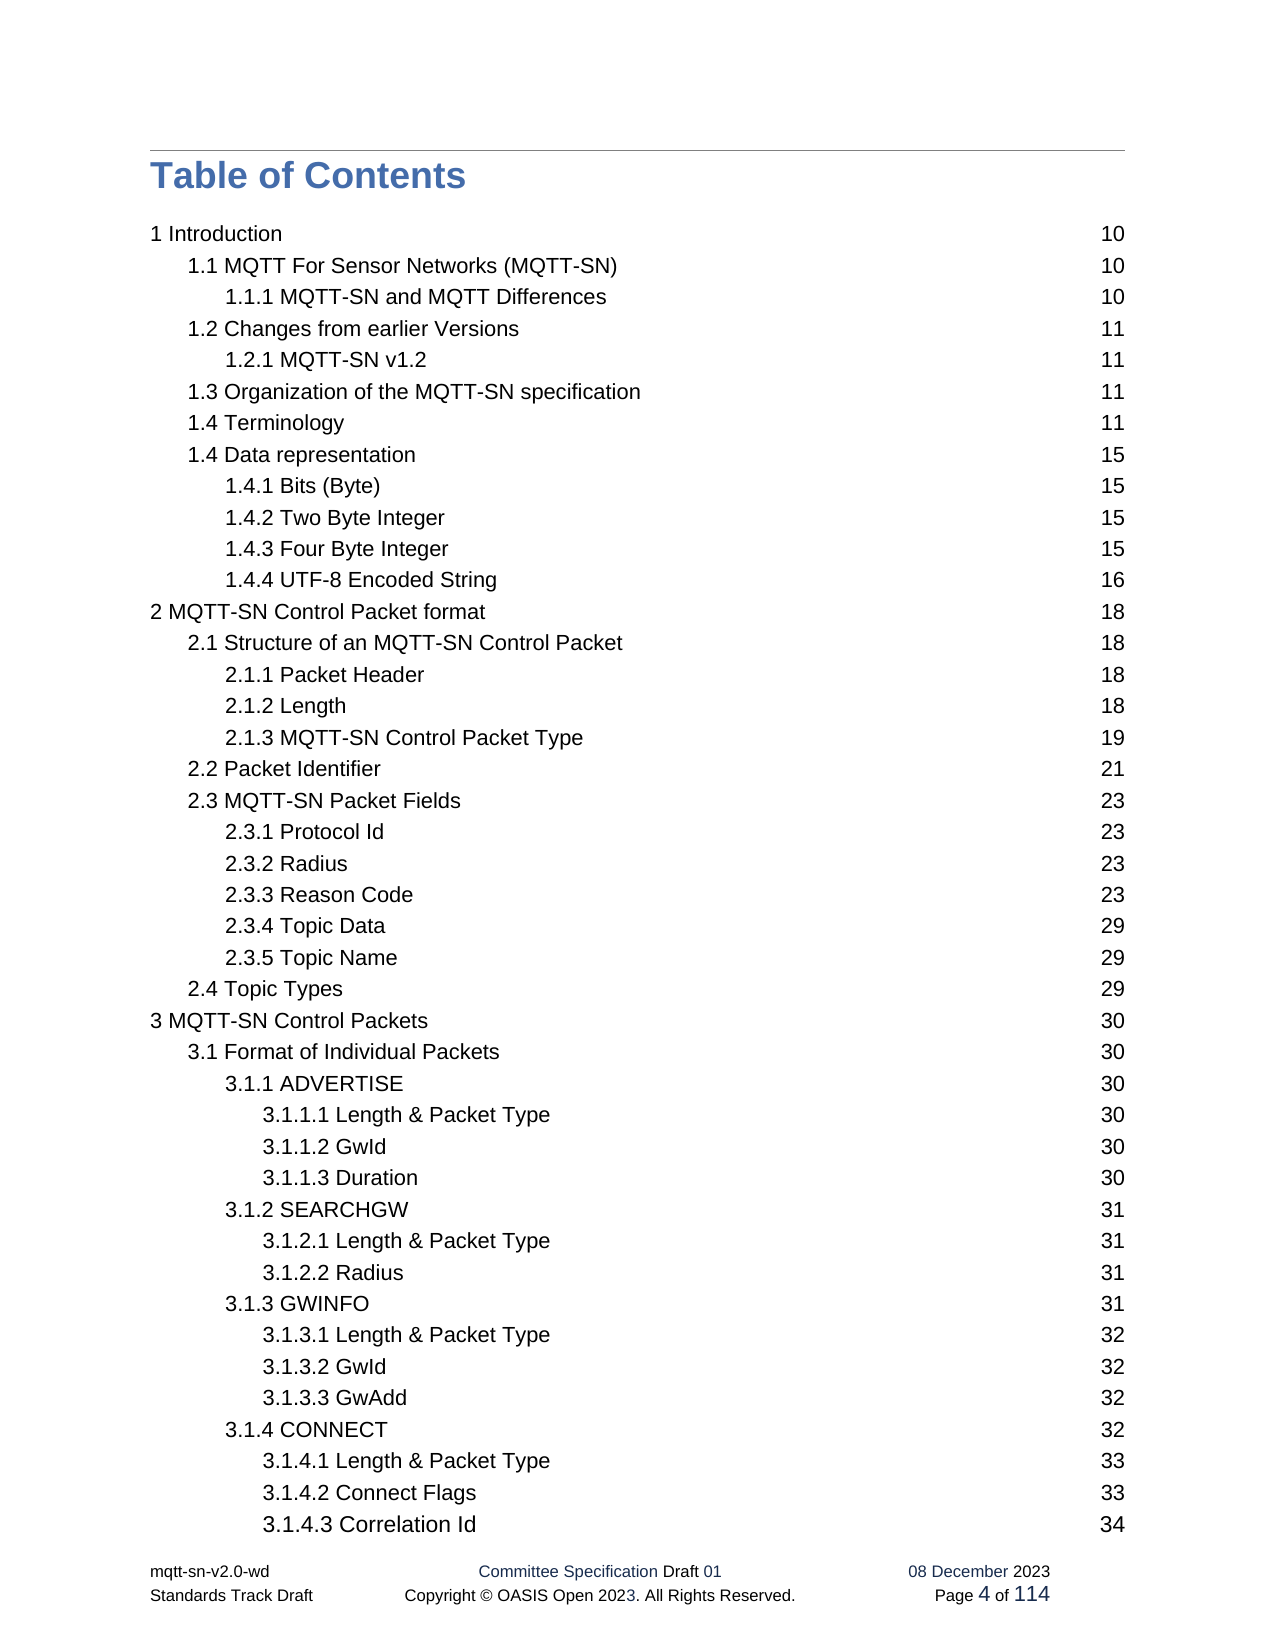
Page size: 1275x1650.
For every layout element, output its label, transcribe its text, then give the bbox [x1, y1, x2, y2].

text 3.1 Format of Individual Packets 30 [187, 1039, 1125, 1064]
text 1.1 MQTT For Sensor Networks (MQTT-SN) 10 [187, 253, 1125, 278]
text 1.4 Data representation 15 [187, 441, 1125, 467]
text 3.1.4.2 Connect Flags 33 [262, 1479, 1125, 1505]
text 3.1.1 ADVERTISE 30 [225, 1071, 1125, 1096]
text 3.1.1.1 Length & Packet Type 30 [262, 1102, 1125, 1127]
text 1.4.2 Two Byte Integer 15 [225, 504, 1125, 529]
text 3.1.4.3 Correlation Id 34 [262, 1511, 1125, 1537]
text 1.4.4 UTF-8 Encoded String 16 [225, 567, 1125, 592]
text Table of Contents [150, 151, 1125, 196]
text 3.1.1.2 GwId 30 [262, 1133, 1125, 1159]
text 3.1.3 GWINFO 31 [225, 1291, 1125, 1316]
text 3 MQTT-SN Control Packets 30 [150, 1008, 1125, 1033]
text 2.3.5 Topic Name 29 [225, 945, 1125, 970]
text 2.1.3 MQTT-SN Control Packet Type 19 [225, 724, 1125, 750]
text 2.1 Structure of an MQTT-SN Control Packet 18 [187, 630, 1125, 655]
text 3.1.2.1 Length & Packet Type 31 [262, 1228, 1125, 1253]
text 1.4.1 Bits (Byte) 15 [225, 473, 1125, 498]
text 2.1.2 Length 18 [225, 693, 1125, 718]
text 1.2.1 MQTT-SN v1.2 11 [225, 347, 1125, 372]
text 2.3.4 Topic Data 29 [225, 913, 1125, 938]
text 2.3.2 Radius 23 [225, 850, 1125, 876]
text 3.1.2.2 Radius 31 [262, 1259, 1125, 1284]
text 2.3.3 Reason Code 23 [225, 882, 1125, 907]
text 1.4.3 Four Byte Integer 15 [225, 536, 1125, 561]
text 2.1.1 Packet Header 18 [225, 662, 1125, 687]
text 2.2 Packet Identifier 21 [187, 756, 1125, 781]
text 2.4 Topic Types 29 [187, 976, 1125, 1001]
text 3.1.4 CONNECT 32 [225, 1417, 1125, 1442]
text 3.1.4.1 Length & Packet Type 33 [262, 1448, 1125, 1473]
text 3.1.2 SEARCHGW 31 [225, 1196, 1125, 1222]
text 2.3.1 Protocol Id 23 [225, 819, 1125, 844]
text 1.2 Changes from earlier Versions 11 [187, 316, 1125, 341]
text 2 MQTT-SN Control Packet format 18 [150, 599, 1125, 624]
text 3.1.3.1 Length & Packet Type 32 [262, 1322, 1125, 1347]
text 3.1.1.3 Duration 30 [262, 1165, 1125, 1190]
text 3.1.3.3 GwAdd 32 [262, 1385, 1125, 1410]
text 1.4 Terminology 11 [187, 410, 1125, 435]
text 1 Introduction 10 [150, 221, 1125, 246]
text 1.1.1 MQTT-SN and MQTT Differences 10 [225, 284, 1125, 309]
text 3.1.3.2 GwId 32 [262, 1354, 1125, 1379]
text 1.3 Organization of the MQTT-SN specification 11 [187, 378, 1125, 404]
text 2.3 MQTT-SN Packet Fields 23 [187, 787, 1125, 813]
